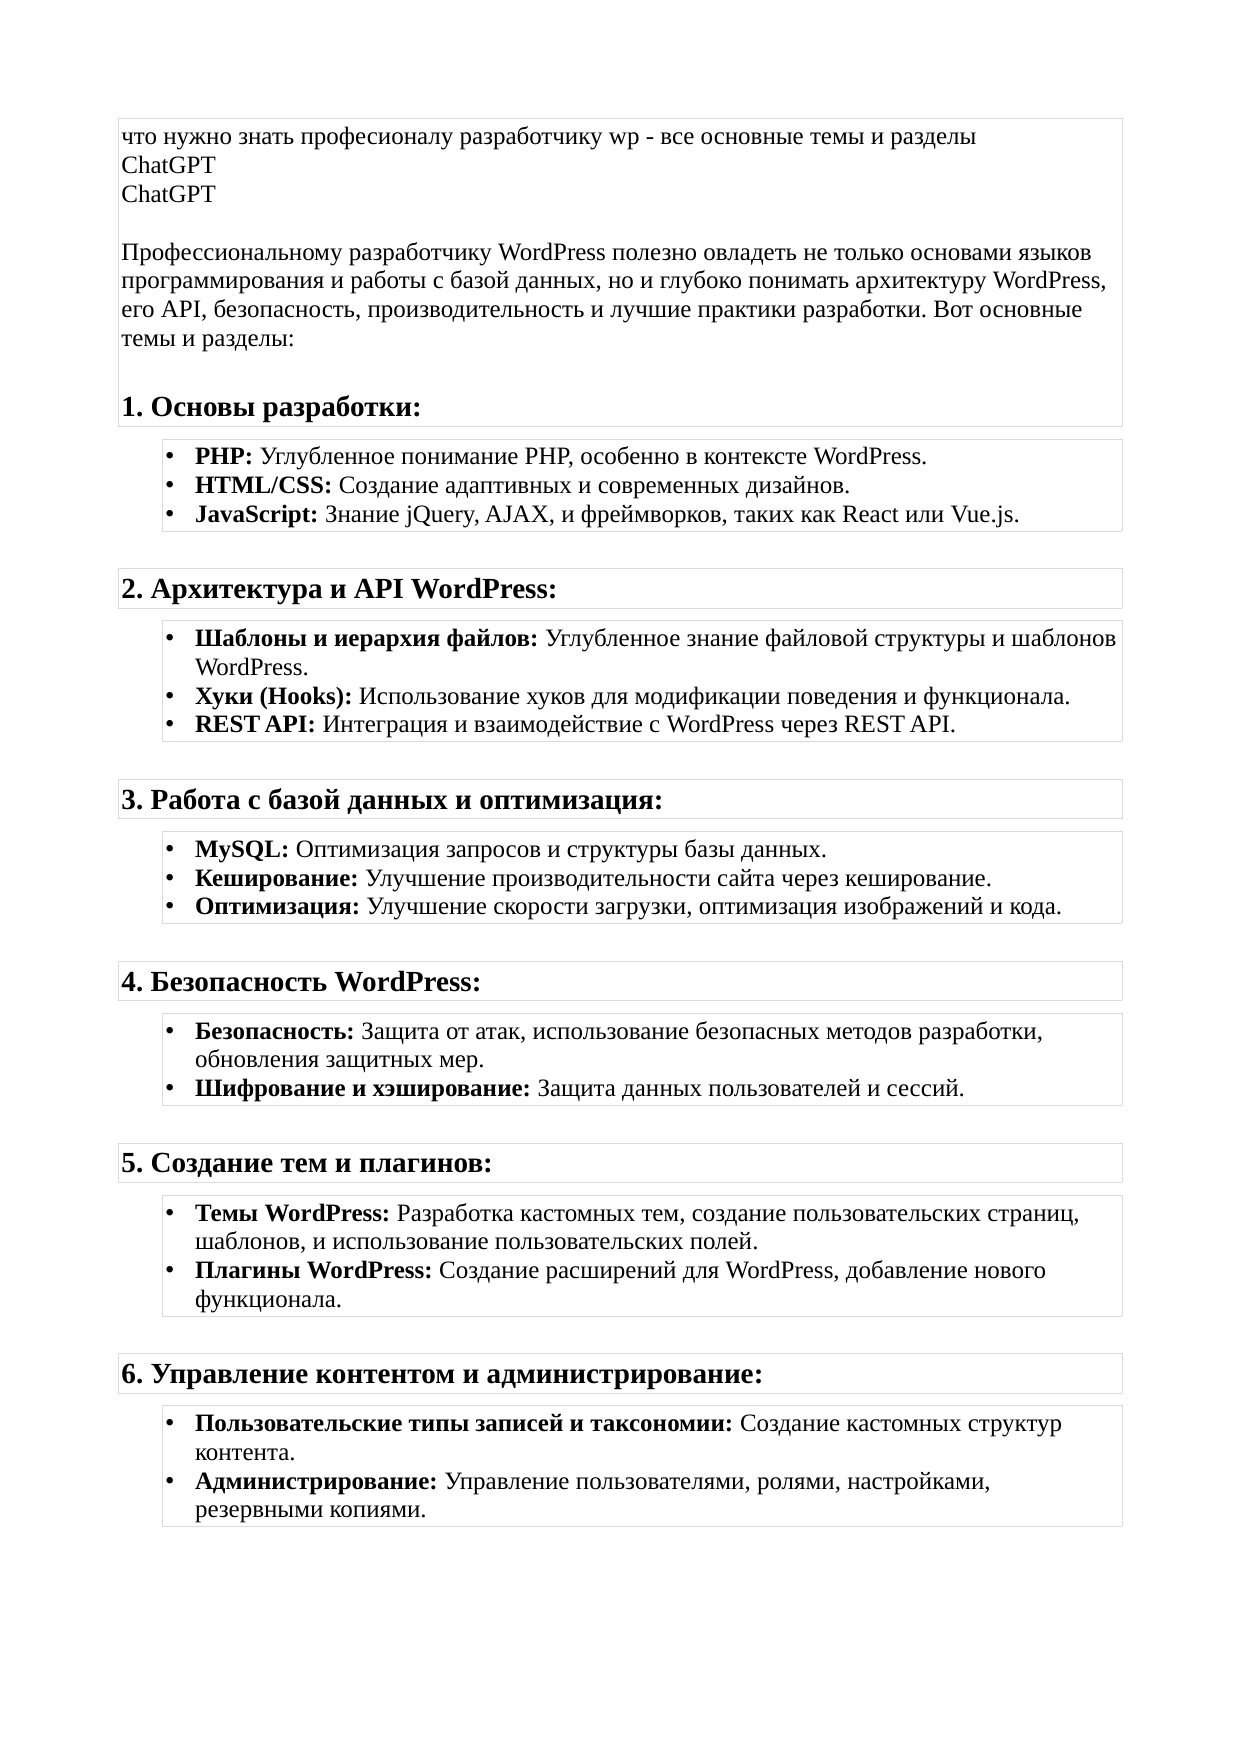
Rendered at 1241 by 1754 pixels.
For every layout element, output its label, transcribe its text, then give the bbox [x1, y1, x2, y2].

subtitle 2. Архитектура и API WordPress: [119, 569, 1122, 608]
list Шаблоны и иерархия файлов: Углубленное знание файловой структуры и шаблонов WordPress. [163, 621, 1122, 678]
list Администрирование: Управление пользователями, ролями, настройками, резервными копиями. [163, 1463, 1122, 1526]
list JavaScript: Знание jQuery, AJAX, и фреймворков, таких как React или Vue.js. [163, 496, 1122, 531]
text что нужно знать професионалу разработчику wp - все основные темы и разделы [119, 119, 1122, 147]
list Оптимизация: Улучшение скорости загрузки, оптимизация изображений и кода. [163, 888, 1122, 923]
list MySQL: Оптимизация запросов и структуры базы данных. [163, 832, 1122, 860]
list Кеширование: Улучшение производительности сайта через кеширование. [163, 860, 1122, 888]
text Профессиональному разработчику WordPress полезно овладеть не только основами языков программирования и работы с базой данных, но и глубоко понимать архитектуру WordPress, его API, безопасность, производительность и лучшие практики разработки. Вот основные темы и разделы: [119, 234, 1122, 352]
text ChatGPT [119, 176, 1122, 207]
list Шифрование и хэширование: Защита данных пользователей и сессий. [163, 1070, 1122, 1105]
text ChatGPT [119, 147, 1122, 176]
list Плагины WordPress: Создание расширений для WordPress, добавление нового функционала. [163, 1252, 1122, 1316]
list PHP: Углубленное понимание PHP, особенно в контексте WordPress. [163, 440, 1122, 467]
subtitle 5. Создание тем и плагинов: [119, 1144, 1122, 1182]
list Пользовательские типы записей и таксономии: Создание кастомных структур контента. [163, 1406, 1122, 1463]
subtitle 4. Безопасность WordPress: [119, 962, 1122, 1000]
subtitle 1. Основы разработки: [119, 386, 1122, 426]
subtitle 3. Работа с базой данных и оптимизация: [119, 780, 1122, 818]
list Безопасность: Защита от атак, использование безопасных методов разработки, обновления защитных мер. [163, 1014, 1122, 1070]
list Хуки (Hooks): Использование хуков для модификации поведения и функционала. [163, 678, 1122, 707]
subtitle 6. Управление контентом и администрирование: [119, 1354, 1122, 1393]
list REST API: Интеграция и взаимодействие с WordPress через REST API. [163, 707, 1122, 741]
list Темы WordPress: Разработка кастомных тем, создание пользовательских страниц, шаблонов, и использование пользовательских полей. [163, 1196, 1122, 1252]
list HTML/CSS: Создание адаптивных и современных дизайнов. [163, 467, 1122, 496]
